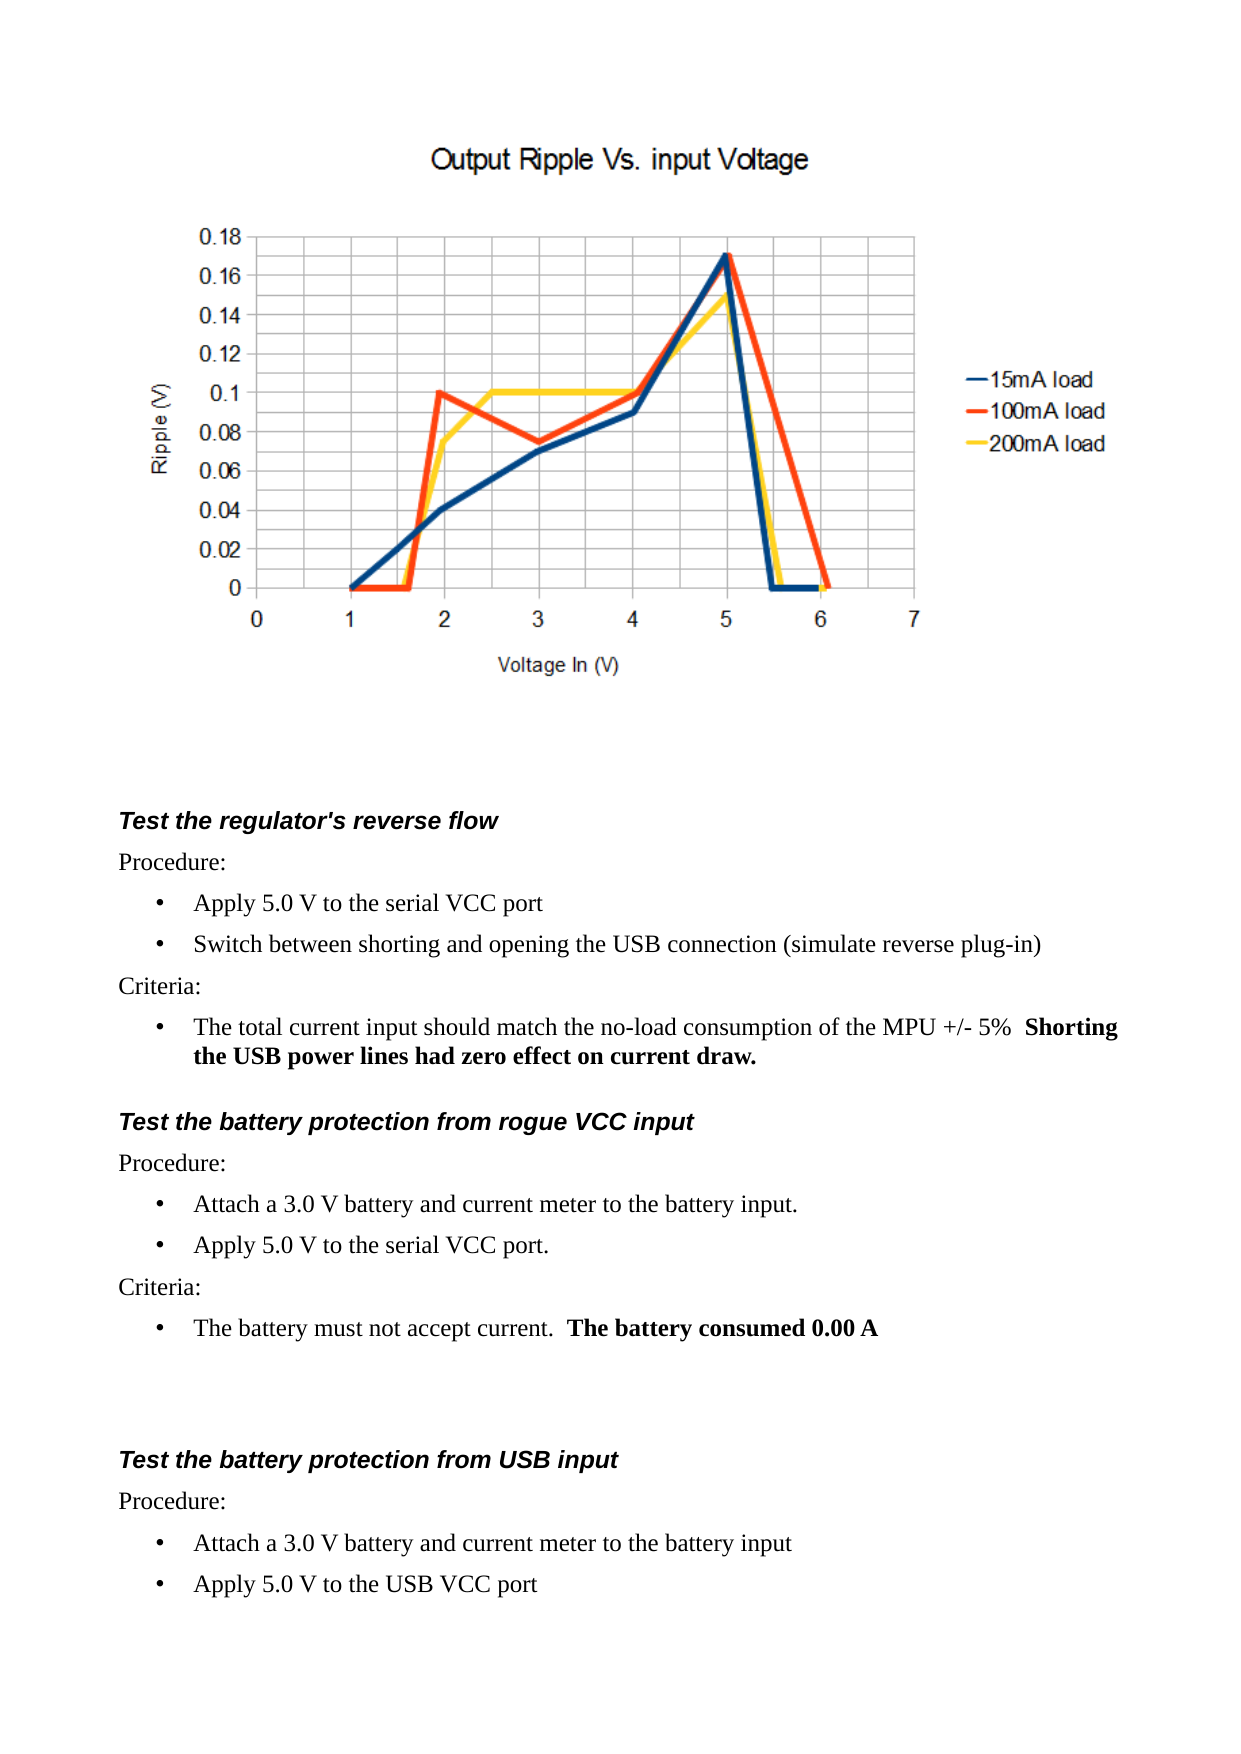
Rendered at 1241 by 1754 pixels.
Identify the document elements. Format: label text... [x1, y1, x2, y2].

list The total current input should match the no-load consumption of the MPU +/- 5% Shorting the USB power lines had zero effect on current draw. [156, 1012, 1122, 1069]
text Criteria: [118, 1272, 1122, 1301]
text Criteria: [118, 971, 1122, 999]
subtitle Test the battery protection from rogue VCC input [118, 1107, 1122, 1136]
text Procedure: [118, 1486, 1122, 1515]
list Apply 5.0 V to the USB VCC port [156, 1569, 1122, 1598]
list Attach a 3.0 V battery and current meter to the battery input [156, 1528, 1122, 1556]
list Apply 5.0 V to the serial VCC port. [156, 1231, 1122, 1259]
text Procedure: [118, 1148, 1122, 1177]
subtitle Test the regulator's reverse flow [118, 806, 1122, 834]
list Apply 5.0 V to the serial VCC port [156, 888, 1122, 917]
list Attach a 3.0 V battery and current meter to the battery input. [156, 1189, 1122, 1218]
text Procedure: [118, 847, 1122, 876]
subtitle Test the battery protection from USB input [118, 1445, 1122, 1474]
list Switch between shorting and opening the USB connection (simulate reverse plug-in) [156, 929, 1122, 958]
list The battery must not accept current. The battery consumed 0.00 A [156, 1313, 1122, 1342]
